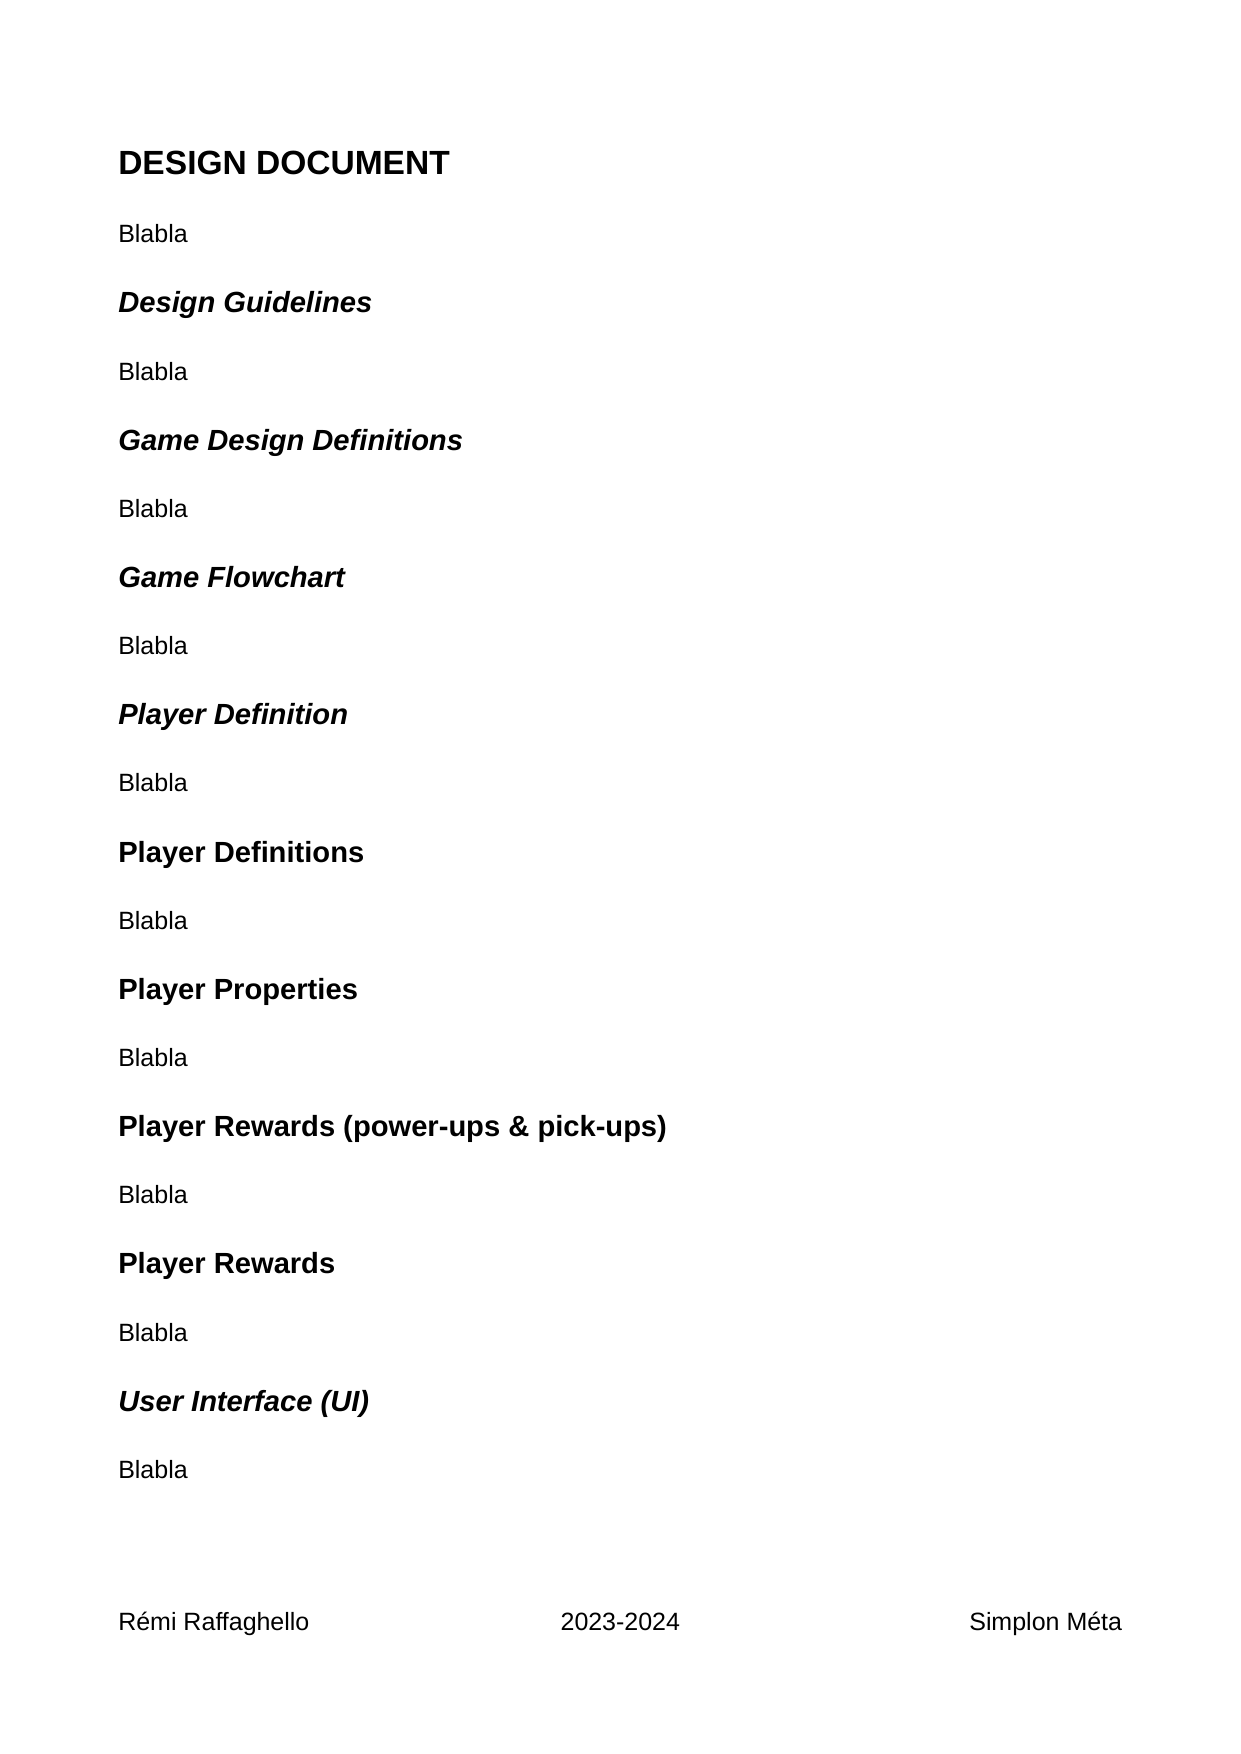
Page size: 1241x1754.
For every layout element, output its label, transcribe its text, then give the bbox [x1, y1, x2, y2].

text Blabla [118, 1318, 1122, 1346]
text Blabla [118, 906, 1122, 934]
subtitle Game Design Definitions [118, 423, 1122, 456]
text Blabla [118, 494, 1122, 523]
subtitle Player Properties [118, 972, 1122, 1006]
text Blabla [118, 768, 1122, 797]
subtitle DESIGN DOCUMENT [118, 143, 1122, 182]
text Blabla [118, 1180, 1122, 1209]
subtitle Design Guidelines [118, 286, 1122, 319]
subtitle Game Flowchart [118, 560, 1122, 594]
text Blabla [118, 1043, 1122, 1072]
subtitle Player Definition [118, 697, 1122, 731]
text Blabla [118, 219, 1122, 248]
text Blabla [118, 357, 1122, 385]
text Blabla [118, 631, 1122, 660]
text Blabla [118, 1455, 1122, 1484]
subtitle Player Rewards (power-ups & pick-ups) [118, 1109, 1122, 1143]
subtitle Player Rewards [118, 1247, 1122, 1280]
subtitle Player Definitions [118, 835, 1122, 868]
subtitle User Interface (UI) [118, 1384, 1122, 1417]
